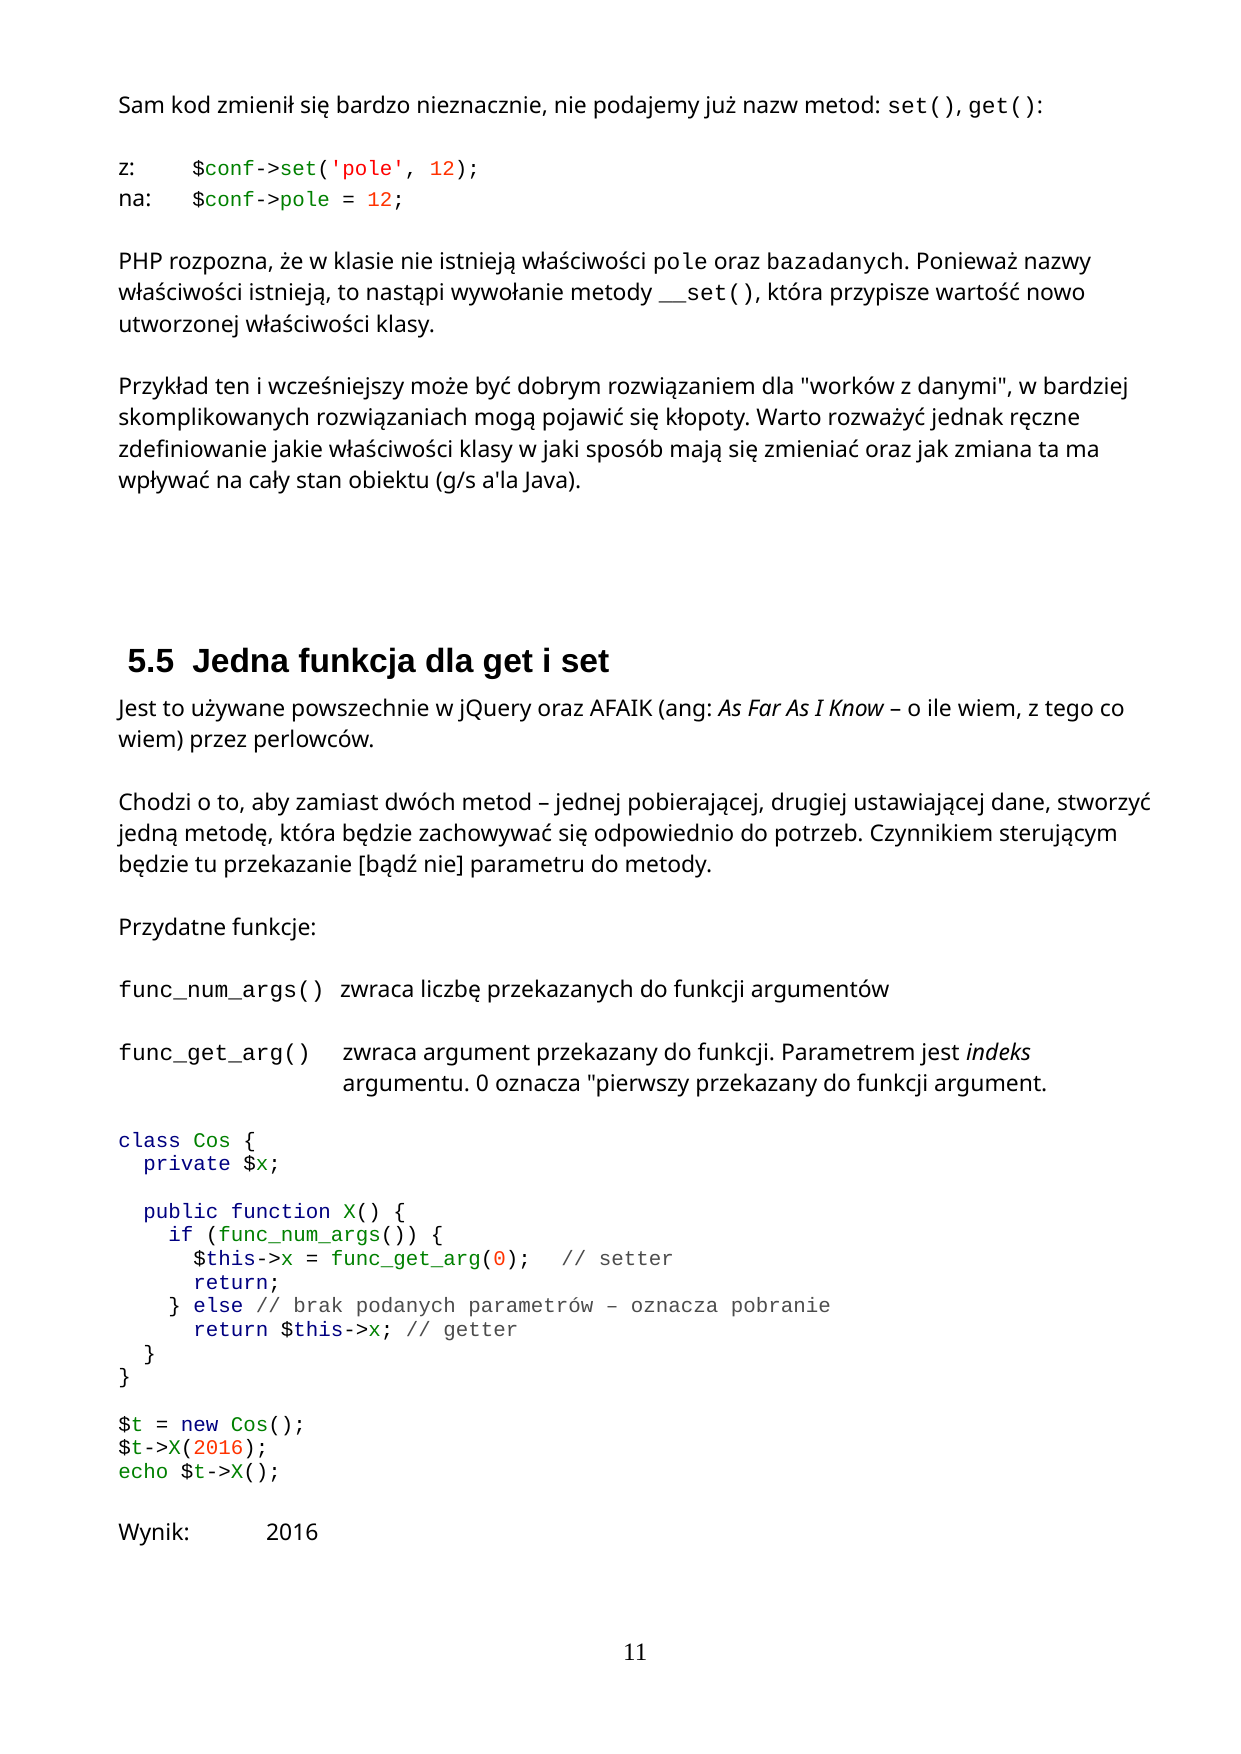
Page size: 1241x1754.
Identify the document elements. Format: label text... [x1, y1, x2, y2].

text Chodzi o to, aby zamiast dwóch metod – jednej pobierającej, drugiej ustawiającej dane, stworzyć jedną metodę, która będzie zachowywać się odpowiednio do potrzeb. Czynnikiem sterującym będzie tu przekazanie [bądź nie] parametru do metody. [118, 786, 1152, 879]
text Jest to używane powszechnie w jQuery oraz AFAIK (ang: As Far As I Know – o ile wiem, z tego co wiem) przez perlowców. [118, 692, 1152, 754]
text $this->x = func_get_arg(0); // setter [118, 1248, 1152, 1272]
text if (func_num_args()) { [118, 1224, 1152, 1248]
text na: $conf->pole = 12; [118, 182, 1152, 214]
text } [118, 1343, 1152, 1366]
text return $this->x; // getter [118, 1319, 1152, 1343]
text public function X() { [118, 1201, 1152, 1224]
text Wynik: 2016 [118, 1516, 1152, 1547]
subtitle Jedna funkcja dla get i set [118, 641, 1152, 679]
text func_get_arg() zwraca argument przekazany do funkcji. Parametrem jest indeks argumentu. 0 oznacza "pierwszy przekazany do funkcji argument. [118, 1036, 1152, 1098]
text $t->X(2016); [118, 1437, 1152, 1461]
text z: $conf->set('pole', 12); [118, 151, 1152, 182]
text Przykład ten i wcześniejszy może być dobrym rozwiązaniem dla "worków z danymi", w bardziej skomplikowanych rozwiązaniach mogą pojawić się kłopoty. Warto rozważyć jednak ręczne zdefiniowanie jakie właściwości klasy w jaki sposób mają się zmieniać oraz jak zmiana ta ma wpływać na cały stan obiektu (g/s a'la Java). [118, 370, 1152, 495]
text func_num_args() zwraca liczbę przekazanych do funkcji argumentów [118, 973, 1152, 1005]
text PHP rozpozna, że w klasie nie istnieją właściwości pole oraz bazadanych. Ponieważ nazwy właściwości istnieją, to nastąpi wywołanie metody __set(), która przypisze wartość nowo utworzonej właściwości klasy. [118, 245, 1152, 339]
text private $x; [118, 1153, 1152, 1177]
text } else // brak podanych parametrów – oznacza pobranie [118, 1295, 1152, 1319]
text echo $t->X(); [118, 1461, 1152, 1484]
text return; [118, 1272, 1152, 1295]
text $t = new Cos(); [118, 1413, 1152, 1437]
text } [118, 1366, 1152, 1390]
text class Cos { [118, 1130, 1152, 1153]
text Przydatne funkcje: [118, 911, 1152, 942]
text Sam kod zmienił się bardzo nieznacznie, nie podajemy już nazw metod: set(), get(): [118, 88, 1152, 120]
